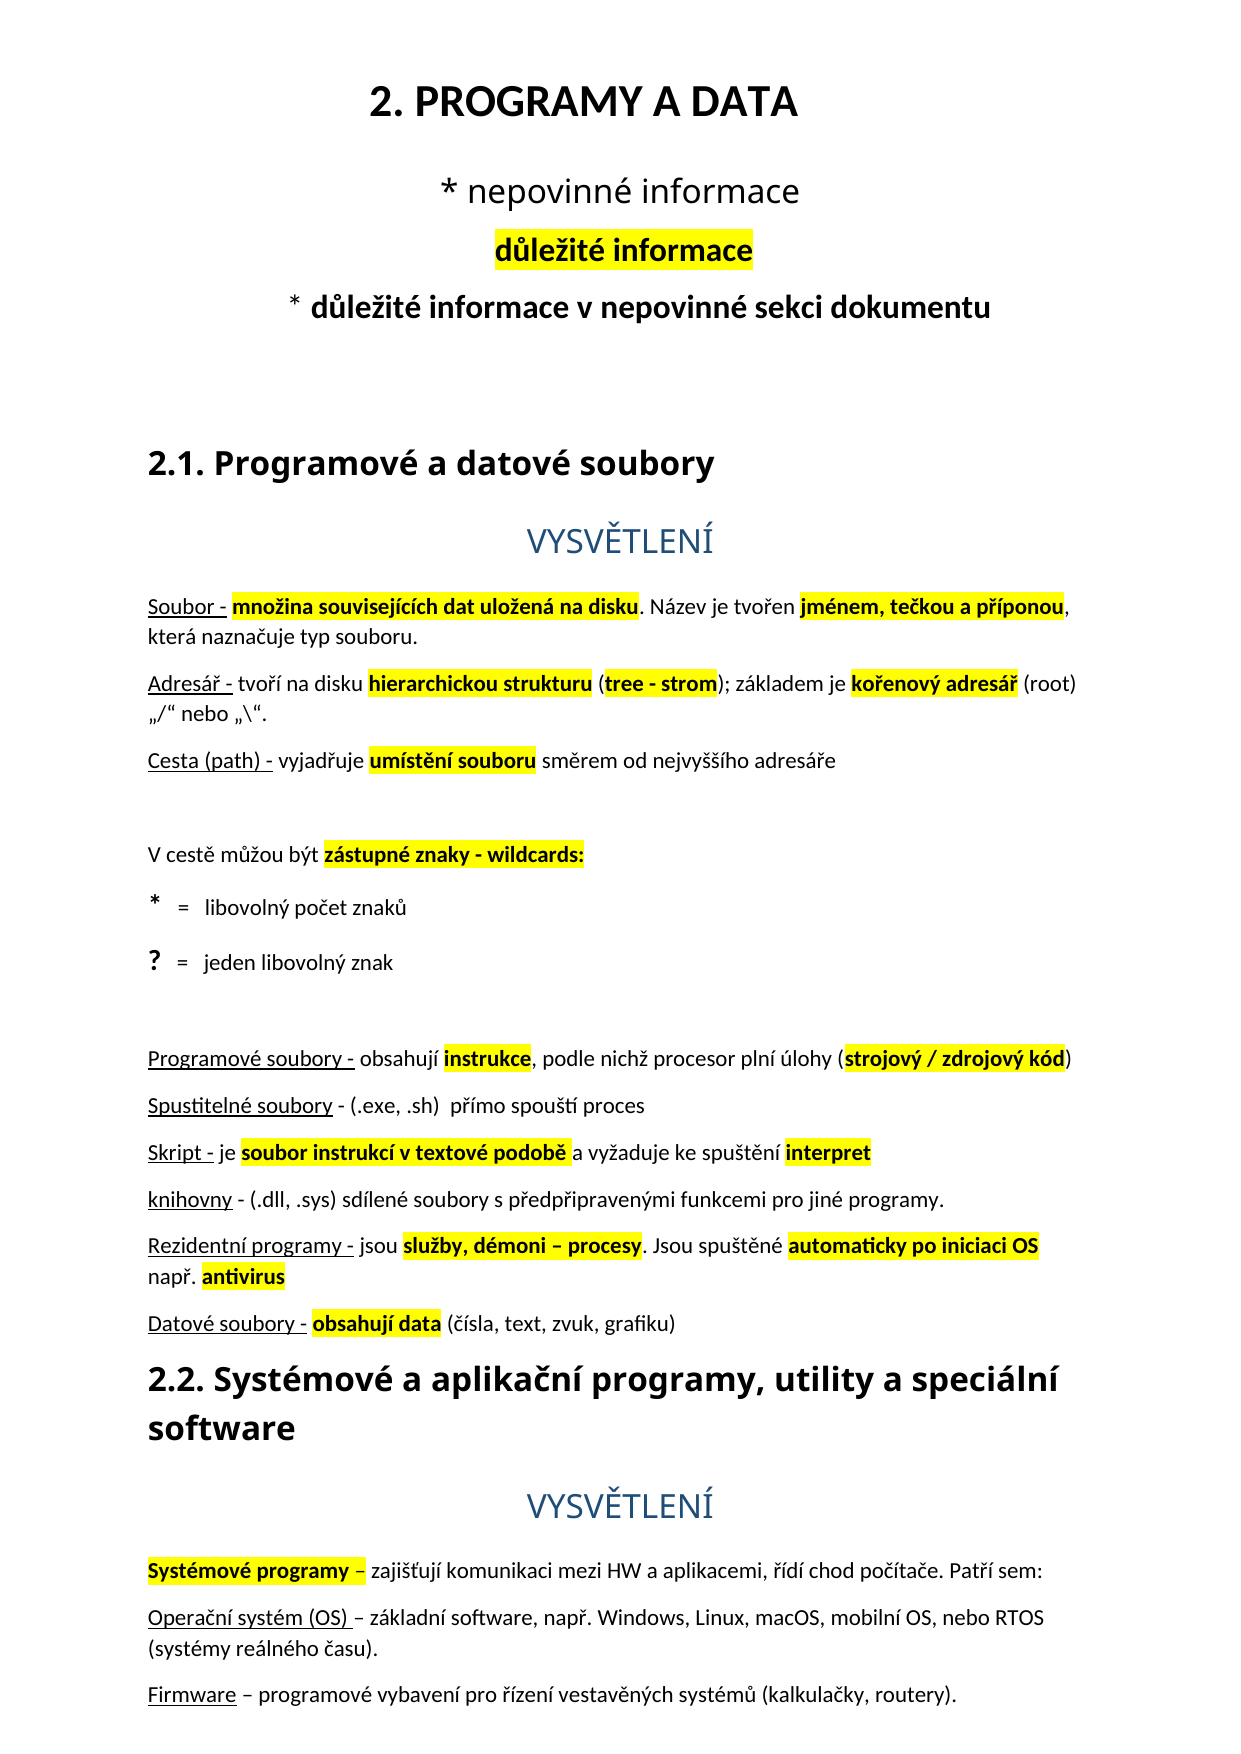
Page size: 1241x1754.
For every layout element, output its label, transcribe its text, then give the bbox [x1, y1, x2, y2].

text Adresář - tvoří na disku hierarchickou strukturu (tree - strom); základem je kořenový adresář (root) „/“ nebo „\“. [148, 669, 1093, 728]
text Operační systém (OS) – základní software, např. Windows, Linux, macOS, mobilní OS, nebo RTOS (systémy reálného času). [148, 1603, 1093, 1662]
subtitle důležité informace [148, 229, 1093, 270]
subtitle VYSVĚTLENÍ [148, 518, 1093, 564]
text Skript - je soubor instrukcí v textové podobě a vyžaduje ke spuštění interpret [148, 1138, 1093, 1166]
text Cesta (path) - vyjadřuje umístění souboru směrem od nejvyššího adresáře [148, 746, 1093, 774]
subtitle 2. programy a data [295, 72, 1093, 127]
text Programové soubory - obsahují instrukce, podle nichž procesor plní úlohy (strojový / zdrojový kód) [148, 1044, 1093, 1072]
text V cestě můžou být zástupné znaky - wildcards: [148, 840, 1093, 868]
text * = libovolný počet znaků [148, 887, 1093, 923]
text Datové soubory - obsahují data (čísla, text, zvuk, grafiku) [148, 1309, 1093, 1337]
text Soubor - množina souvisejících dat uložená na disku. Název je tvořen jménem, tečkou a příponou, která naznačuje typ souboru. [148, 592, 1093, 651]
text ? = jeden libovolný znak [148, 942, 1093, 978]
text Firmware – programové vybavení pro řízení vestavěných systémů (kalkulačky, routery). [148, 1681, 1093, 1708]
subtitle * nepovinné informace [148, 168, 1093, 213]
subtitle 2.1. Programové a datové soubory [148, 440, 1093, 486]
subtitle VYSVĚTLENÍ [148, 1483, 1093, 1528]
subtitle 2.2. Systémové a aplikační programy, utility a speciální software [148, 1356, 1093, 1450]
text knihovny - (.dll, .sys) sdílené soubory s předpřipravenými funkcemi pro jiné programy. [148, 1185, 1093, 1213]
text Systémové programy – zajišťují komunikaci mezi HW a aplikacemi, řídí chod počítače. Patří sem: [148, 1557, 1093, 1585]
text Rezidentní programy - jsou služby, démoni – procesy. Jsou spuštěné automaticky po iniciaci OS např. antivirus [148, 1232, 1093, 1290]
text Spustitelné soubory - (.exe, .sh) přímo spouští proces [148, 1091, 1093, 1119]
text * důležité informace v nepovinné sekci dokumentu [185, 286, 1093, 327]
